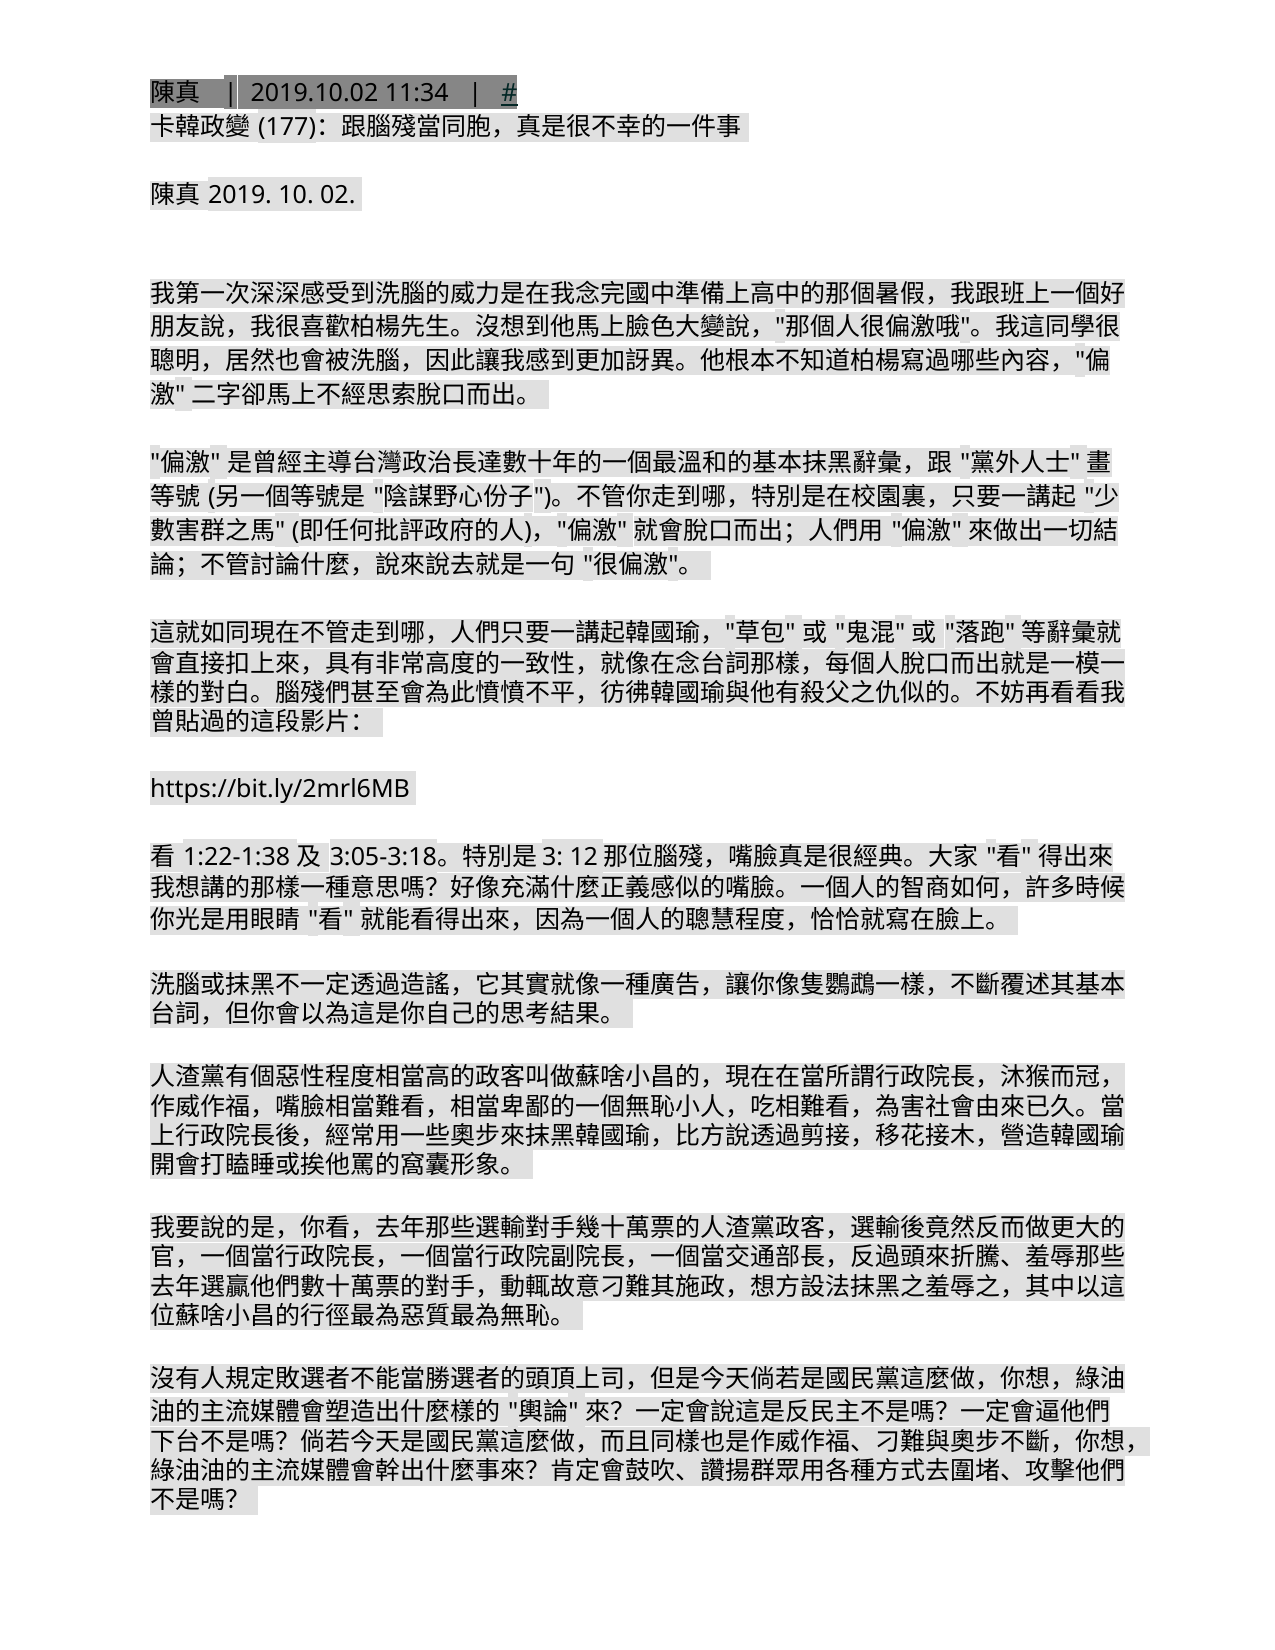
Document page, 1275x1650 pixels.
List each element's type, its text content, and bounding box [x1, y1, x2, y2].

text 陳真 | 2019.10.02 11:34 | # [150, 75, 1125, 109]
text 卡韓政變 (177)：跟腦殘當同胞，真是很不幸的一件事 陳真 2019. 10. 02. 我第一次深深感受到洗腦的威力是在我念完國中準備上高中的那個暑假，我跟班上一個好朋友說，我很喜歡柏楊先生。沒想到他馬上臉色大變說，"那個人很偏激哦"。我這同學很聰明，居然也會被洗腦，因此讓我感到更加訝異。他根本不知道柏楊寫過哪些內容，"偏激" 二字卻馬上不經思索脫口而出。 "偏激" 是曾經主導台灣政治長達數十年的一個最溫和的基本抹黑辭彙，跟 "黨外人士" 畫等號 (另一個等號是 "陰謀野心份子")。不管你走到哪，特別是在校園裏，只要一講起 "少數害群之馬" (即任何批評政府的人)，"偏激" 就會脫口而出；人們用 "偏激" 來做出一切結論；不管討論什麼，說來說去就是一句 "很偏激"。 這就如同現在不管走到哪，人們只要一講起韓國瑜，"草包" 或 "鬼混" 或 "落跑" 等辭彙就會直接扣上來，具有非常高度的一致性，就像在念台詞那樣，每個人脫口而出就是一模一樣的對白。腦殘們甚至會為此憤憤不平，彷彿韓國瑜與他有殺父之仇似的。不妨再看看我曾貼過的這段影片： https://bit.ly/2mrl6MB 看 1:22-1:38 及 3:05-3:18。特別是3: 12那位腦殘，嘴臉真是很經典。大家 "看" 得出來我想講的那樣一種意思嗎？好像充滿什麼正義感似的嘴臉。一個人的智商如何，許多時候你光是用眼睛 "看" 就能看得出來，因為一個人的聰慧程度，恰恰就寫在臉上。 洗腦或抹黑不一定透過造謠，它其實就像一種廣告，讓你像隻鸚鵡一樣，不斷覆述其基本台詞，但你會以為這是你自己的思考結果。 人渣黨有個惡性程度相當高的政客叫做蘇啥小昌的，現在在當所謂行政院長，沐猴而冠，作威作福，嘴臉相當難看，相當卑鄙的一個無恥小人，吃相難看，為害社會由來已久。當上行政院長後，經常用一些奧步來抹黑韓國瑜，比方說透過剪接，移花接木，營造韓國瑜開會打瞌睡或挨他罵的窩囊形象。 我要說的是，你看，去年那些選輸對手幾十萬票的人渣黨政客，選輸後竟然反而做更大的官，一個當行政院長，一個當行政院副院長，一個當交通部長，反過頭來折騰、羞辱那些去年選贏他們數十萬票的對手，動輒故意刁難其施政，想方設法抹黑之羞辱之，其中以這位蘇啥小昌的行徑最為惡質最為無恥。 沒有人規定敗選者不能當勝選者的頭頂上司，但是今天倘若是國民黨這麼做，你想，綠油油的主流媒體會塑造出什麼樣的 "輿論" 來？一定會說這是反民主不是嗎？一定會逼他們下台不是嗎？倘若今天是國民黨這麼做，而且同樣也是作威作福、刁難與奧步不斷，你想，綠油油的主流媒體會幹出什麼事來？肯定會鼓吹、讚揚群眾用各種方式去圍堵、攻擊他們不是嗎？ 我寫這個是要寫給腦殘看的，我想問腦殘們，你們肯不肯花幾秒鐘去想一想自己到底知不知道自己在想什麼？ 為什麼世界上會有這樣一個島，而島上的人居然如此容易被洗腦。明白這些道理，有那麼難嗎？比方說，韓國瑜哪有什麼喝酒問題？哪有什麼打麻將問題？如果你真的在乎一個政治人物應該像我一樣滴酒不沾不會打牌，那你應該去痛罵人渣黨的大部份政客才對啊，那些人渣豈止喝幾杯小酒？豈止打幾副小牌？他們簡直就是環肥燕瘦夜夜笙歌不是嗎？酒店才是他們的 "辦公室"。再怎麼罵，都不應該罵到韓國瑜的頭上來。 至於什麼鬼混，就我做為一個台南人的經驗，賴清德才是真正的鬼混大王，在他擔任台南市長的期間，台南市根本就是無政府狀態。我講這話一點都不誇張。相反地，韓國瑜卻是台灣政治史上恐怕是施政第二認真第二拼命的一個市長。第一名是誰呢？那就是陳定南。荒唐的是，像韓國瑜這樣一個工作認真到恐怕快要爆肝的政治人物，卻反而跟 "鬼混" 畫上等號，而人渣黨一大堆整天就是存心鬼混、整天盤算權力名位的人渣政客，卻反而被塑造成勤政愛民。 跟腦殘當同胞，真是很不幸的一件事，因為正常人一票，腦殘也是一票，而腦殘卻往往比蟑螂還多。島嶼安和樂利與否的前途，其實就掌握在誰能帶動腦殘們的思維。 [150, 109, 1125, 1549]
